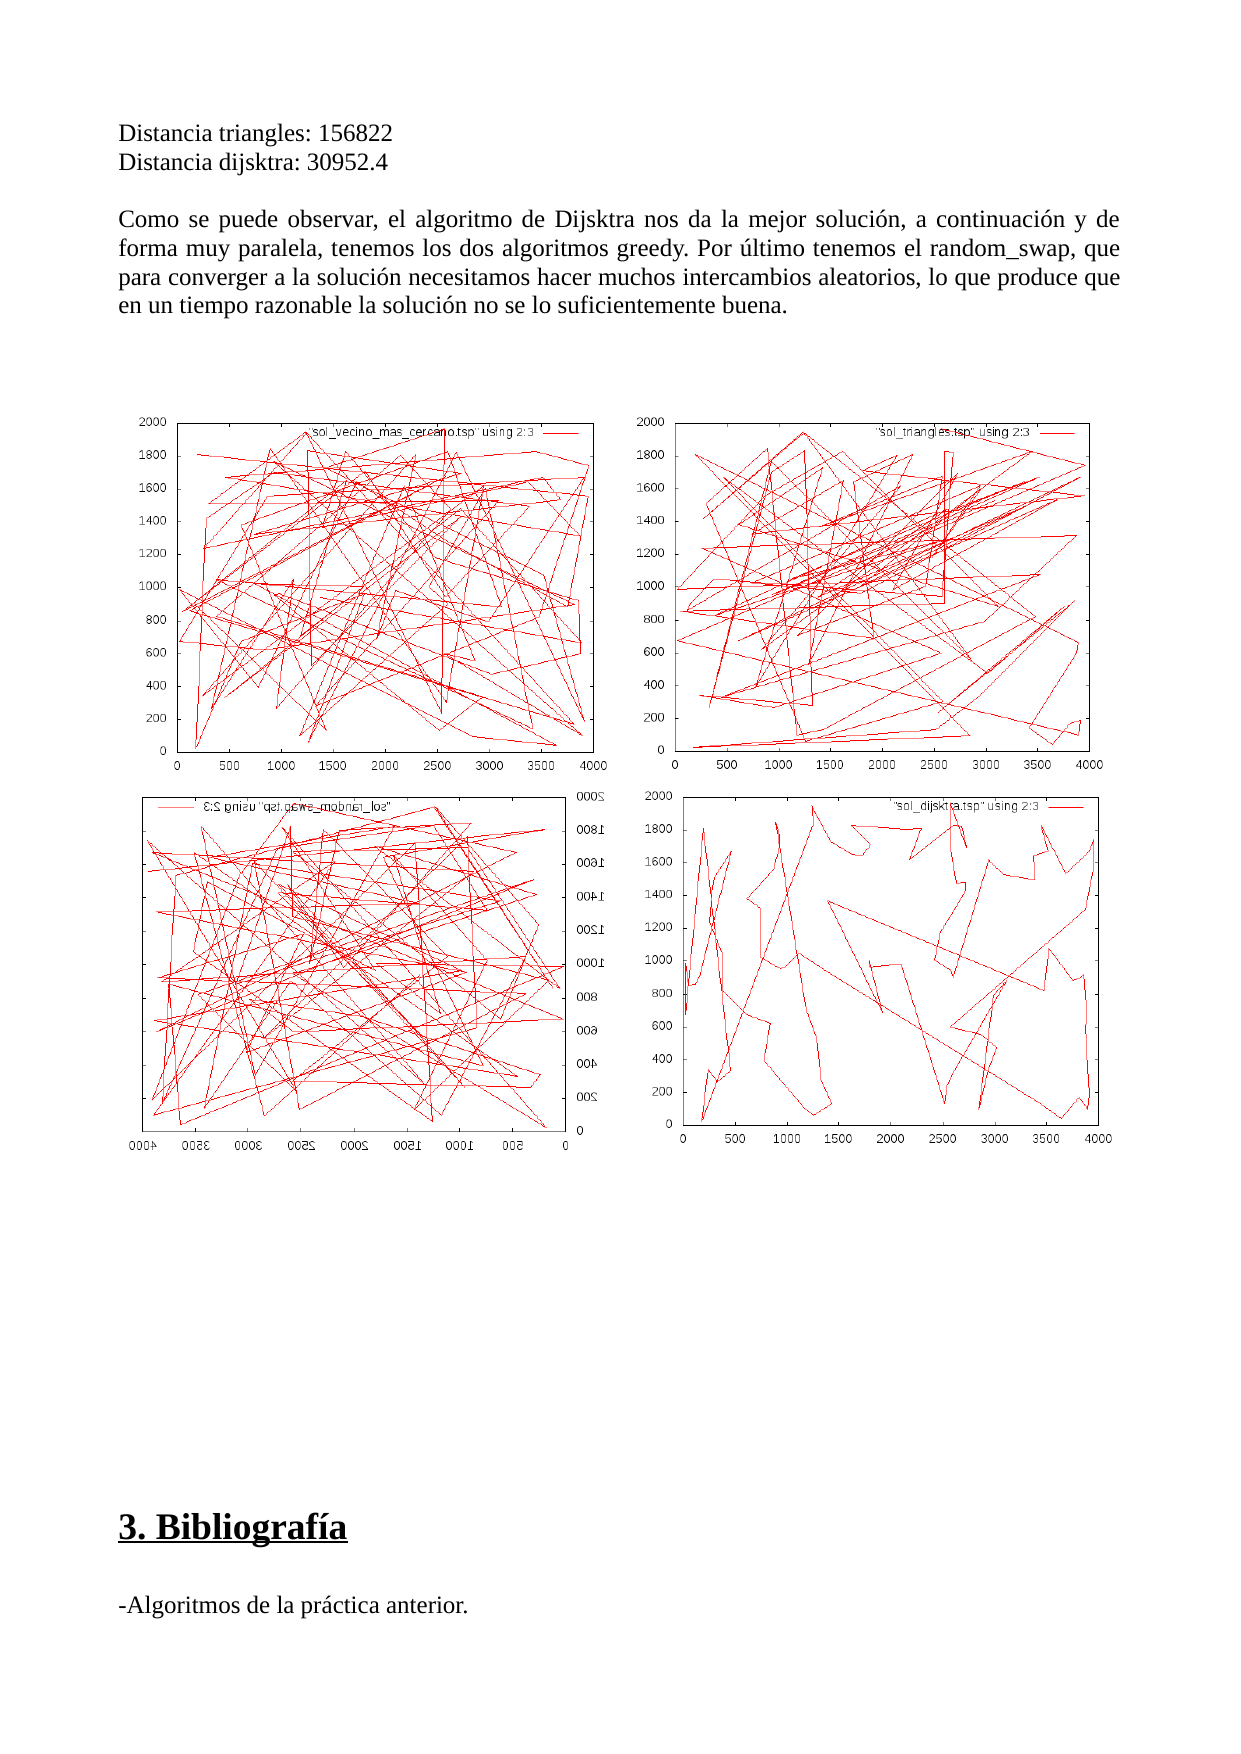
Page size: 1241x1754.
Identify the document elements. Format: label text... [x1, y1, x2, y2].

text Distancia dijsktra: 30952.4 [118, 147, 1122, 176]
text Distancia triangles: 156822 [118, 118, 1122, 147]
text -Algoritmos de la práctica anterior. [118, 1590, 1122, 1619]
text 3. Bibliografía [118, 1504, 1122, 1547]
text Como se puede observar, el algoritmo de Dijsktra nos da la mejor solución, a continuación y de forma muy paralela, tenemos los dos algoritmos greedy. Por último tenemos el random_swap, que para converger a la solución necesitamos hacer muchos intercambios aleatorios, lo que produce que en un tiempo razonable la solución no se lo suficientemente buena. [118, 204, 1122, 319]
